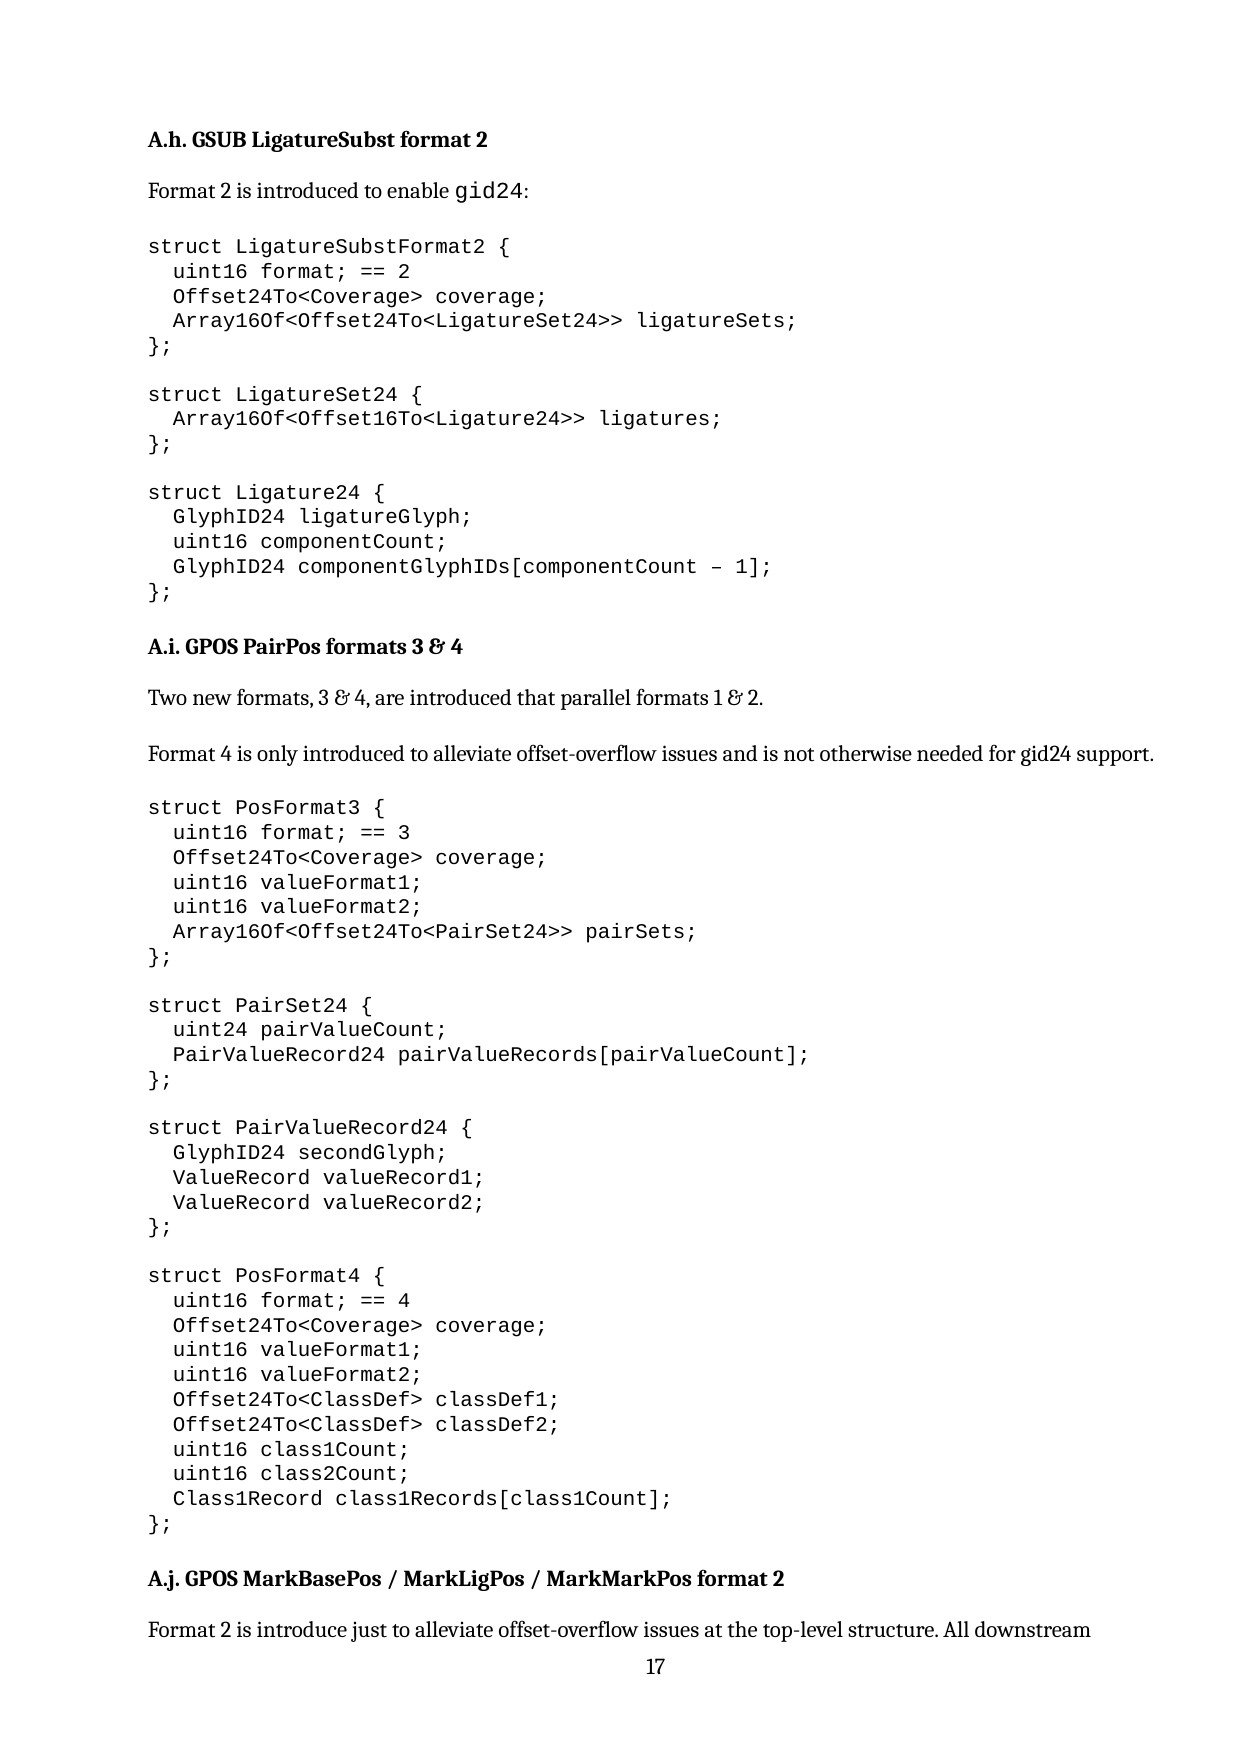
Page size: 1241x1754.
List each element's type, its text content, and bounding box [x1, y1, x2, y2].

text Two new formats, 3 & 4, are introduced that parallel formats 1 & 2. [148, 684, 1163, 711]
text struct PosFormat3 { uint16 format; == 3 Offset24To<Coverage> coverage; uint16 valueFormat1; uint16 valueFormat2; Array16Of<Offset24To<PairSet24>> pairSets; }; [148, 796, 1163, 970]
text struct LigatureSet24 { Array16Of<Offset16To<Ligature24>> ligatures; }; [148, 382, 1163, 457]
subtitle GPOS PairPos formats 3 & 4 [148, 633, 1163, 660]
text Format 2 is introduce just to alleviate offset-overflow issues at the top-level structure. All downstream [148, 1617, 1163, 1643]
text struct LigatureSubstFormat2 { uint16 format; == 2 Offset24To<Coverage> coverage; Array16Of<Offset24To<LigatureSet24>> ligatureSets; }; [148, 235, 1163, 359]
subtitle GSUB LigatureSubst format 2 [148, 127, 1163, 153]
subtitle GPOS MarkBasePos / MarkLigPos / MarkMarkPos format 2 [148, 1566, 1163, 1592]
text struct PosFormat4 { uint16 format; == 4 Offset24To<Coverage> coverage; uint16 valueFormat1; uint16 valueFormat2; Offset24To<ClassDef> classDef1; Offset24To<ClassDef> classDef2; uint16 class1Count; uint16 class2Count; Class1Record class1Records[class1Count]; }; [148, 1264, 1163, 1537]
text struct PairSet24 { uint24 pairValueCount; PairValueRecord24 pairValueRecords[pairValueCount]; }; [148, 993, 1163, 1093]
text struct Ligature24 { GlyphID24 ligatureGlyph; uint16 componentCount; GlyphID24 componentGlyphIDs[componentCount – 1]; }; [148, 481, 1163, 604]
text Format 4 is only introduced to alleviate offset-overflow issues and is not otherwise needed for gid24 support. [148, 740, 1163, 767]
text struct PairValueRecord24 { GlyphID24 secondGlyph; ValueRecord valueRecord1; ValueRecord valueRecord2; }; [148, 1116, 1163, 1240]
text Format 2 is introduced to enable gid24: [148, 178, 1163, 205]
